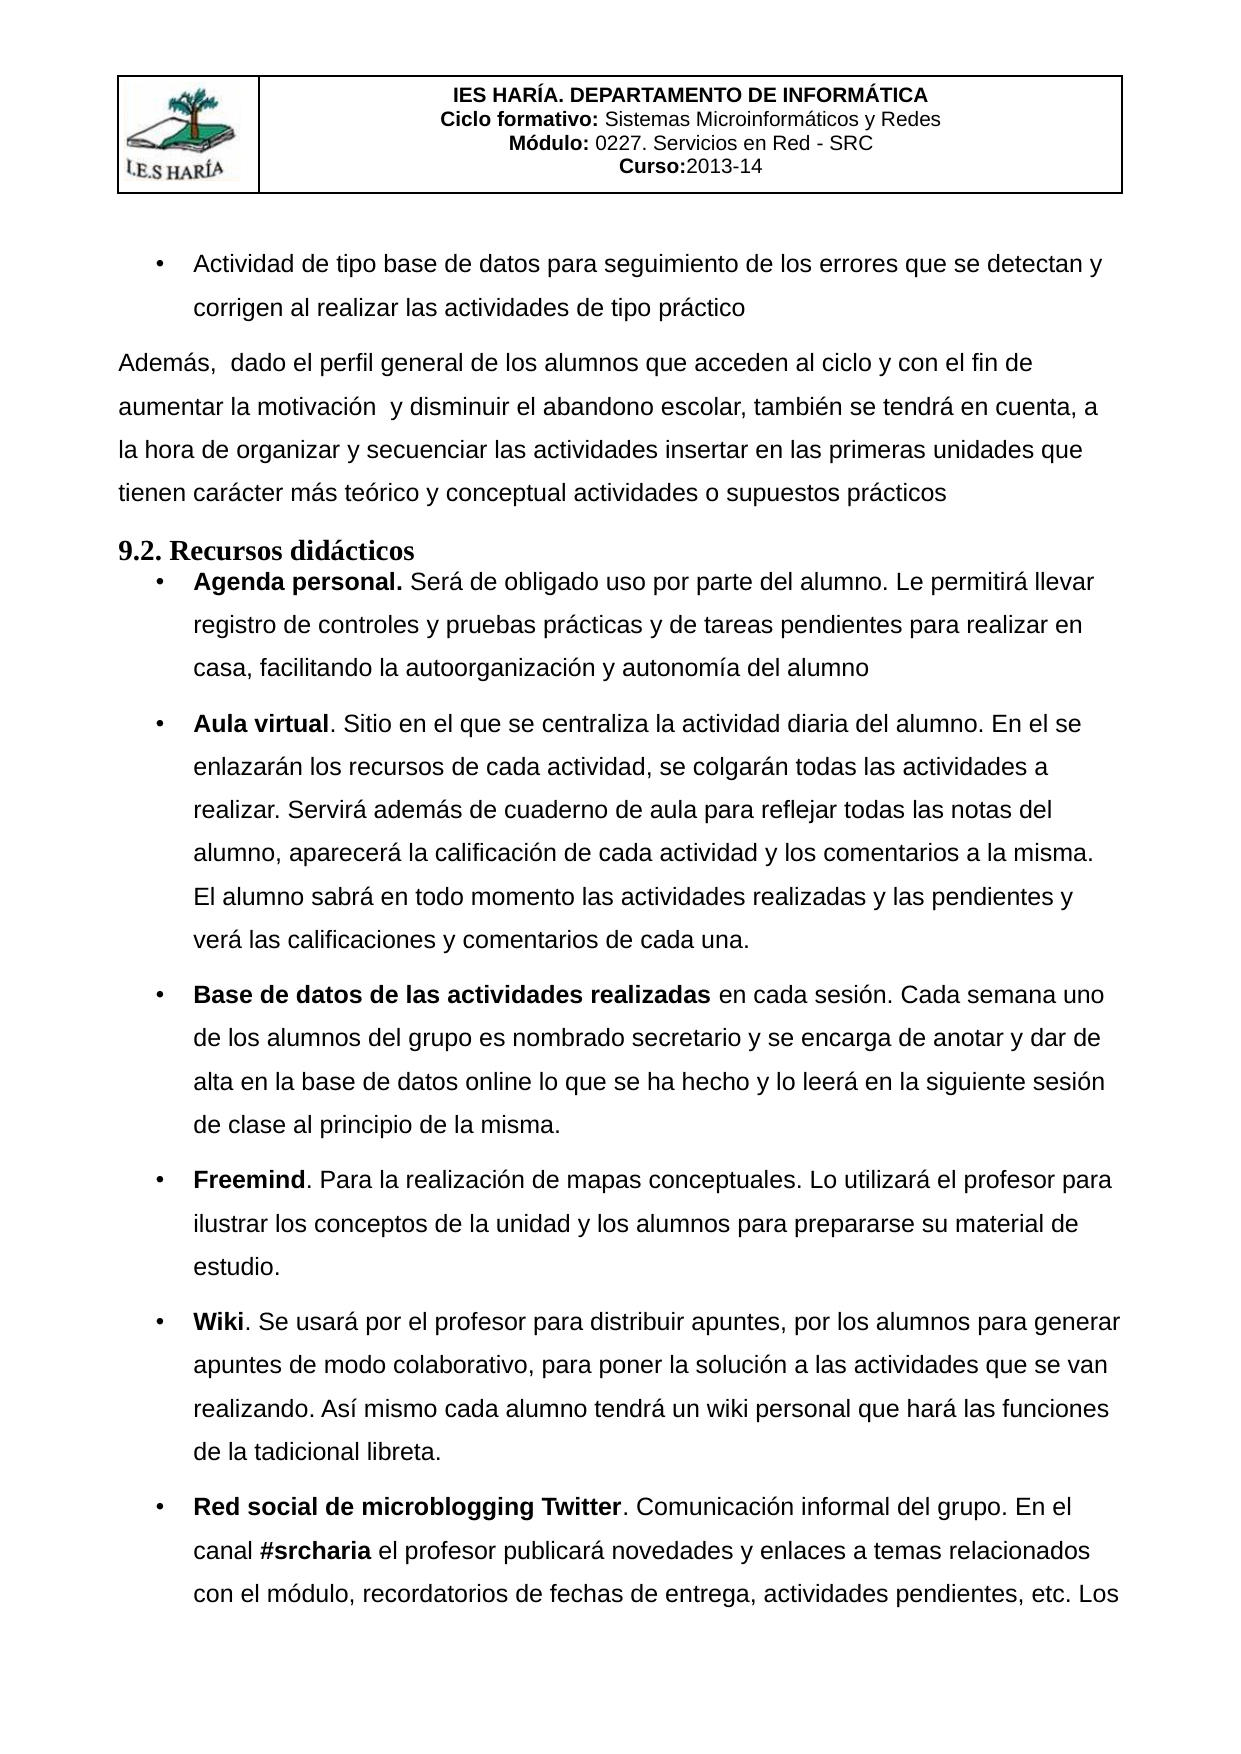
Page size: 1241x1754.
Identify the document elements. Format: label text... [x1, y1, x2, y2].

picture [123, 82, 241, 181]
list Freemind. Para la realización de mapas conceptuales. Lo utilizará el profesor para ilustrar los conceptos de la unidad y los alumnos para prepararse su material de estudio. [156, 1165, 1122, 1280]
list Red social de microblogging Twitter. Comunicación informal del grupo. En el canal #srcharia el profesor publicará novedades y enlaces a temas relacionados con el módulo, recordatorios de fechas de entrega, actividades pendientes, etc. Los [156, 1492, 1122, 1607]
text Además, dado el perfil general de los alumnos que acceden al ciclo y con el fin de aumentar la motivación y disminuir el abandono escolar, también se tendrá en cuenta, a la hora de organizar y secuenciar las actividades insertar en las primeras unidades que tienen carácter más teórico y conceptual actividades o supuestos prácticos [118, 348, 1122, 506]
list Agenda personal. Será de obligado uso por parte del alumno. Le permitirá llevar registro de controles y pruebas prácticas y de tareas pendientes para realizar en casa, facilitando la autoorganización y autonomía del alumno [156, 567, 1122, 682]
list Actividad de tipo base de datos para seguimiento de los errores que se detectan y corrigen al realizar las actividades de tipo práctico [156, 249, 1122, 321]
list Wiki. Se usará por el profesor para distribuir apuntes, por los alumnos para generar apuntes de modo colaborativo, para poner la solución a las actividades que se van realizando. Así mismo cada alumno tendrá un wiki personal que hará las funciones de la tadicional libreta. [156, 1307, 1122, 1466]
list Base de datos de las actividades realizadas en cada sesión. Cada semana uno de los alumnos del grupo es nombrado secretario y se encarga de anotar y dar de alta en la base de datos online lo que se ha hecho y lo leerá en la siguiente sesión de clase al principio de la misma. [156, 980, 1122, 1138]
subtitle 9.2. Recursos didácticos [118, 533, 1122, 567]
list Aula virtual. Sitio en el que se centraliza la actividad diaria del alumno. En el se enlazarán los recursos de cada actividad, se colgarán todas las actividades a realizar. Servirá además de cuaderno de aula para reflejar todas las notas del alumno, aparecerá la calificación de cada actividad y los comentarios a la misma. El alumno sabrá en todo momento las actividades realizadas y las pendientes y verá las calificaciones y comentarios de cada una. [156, 709, 1122, 953]
